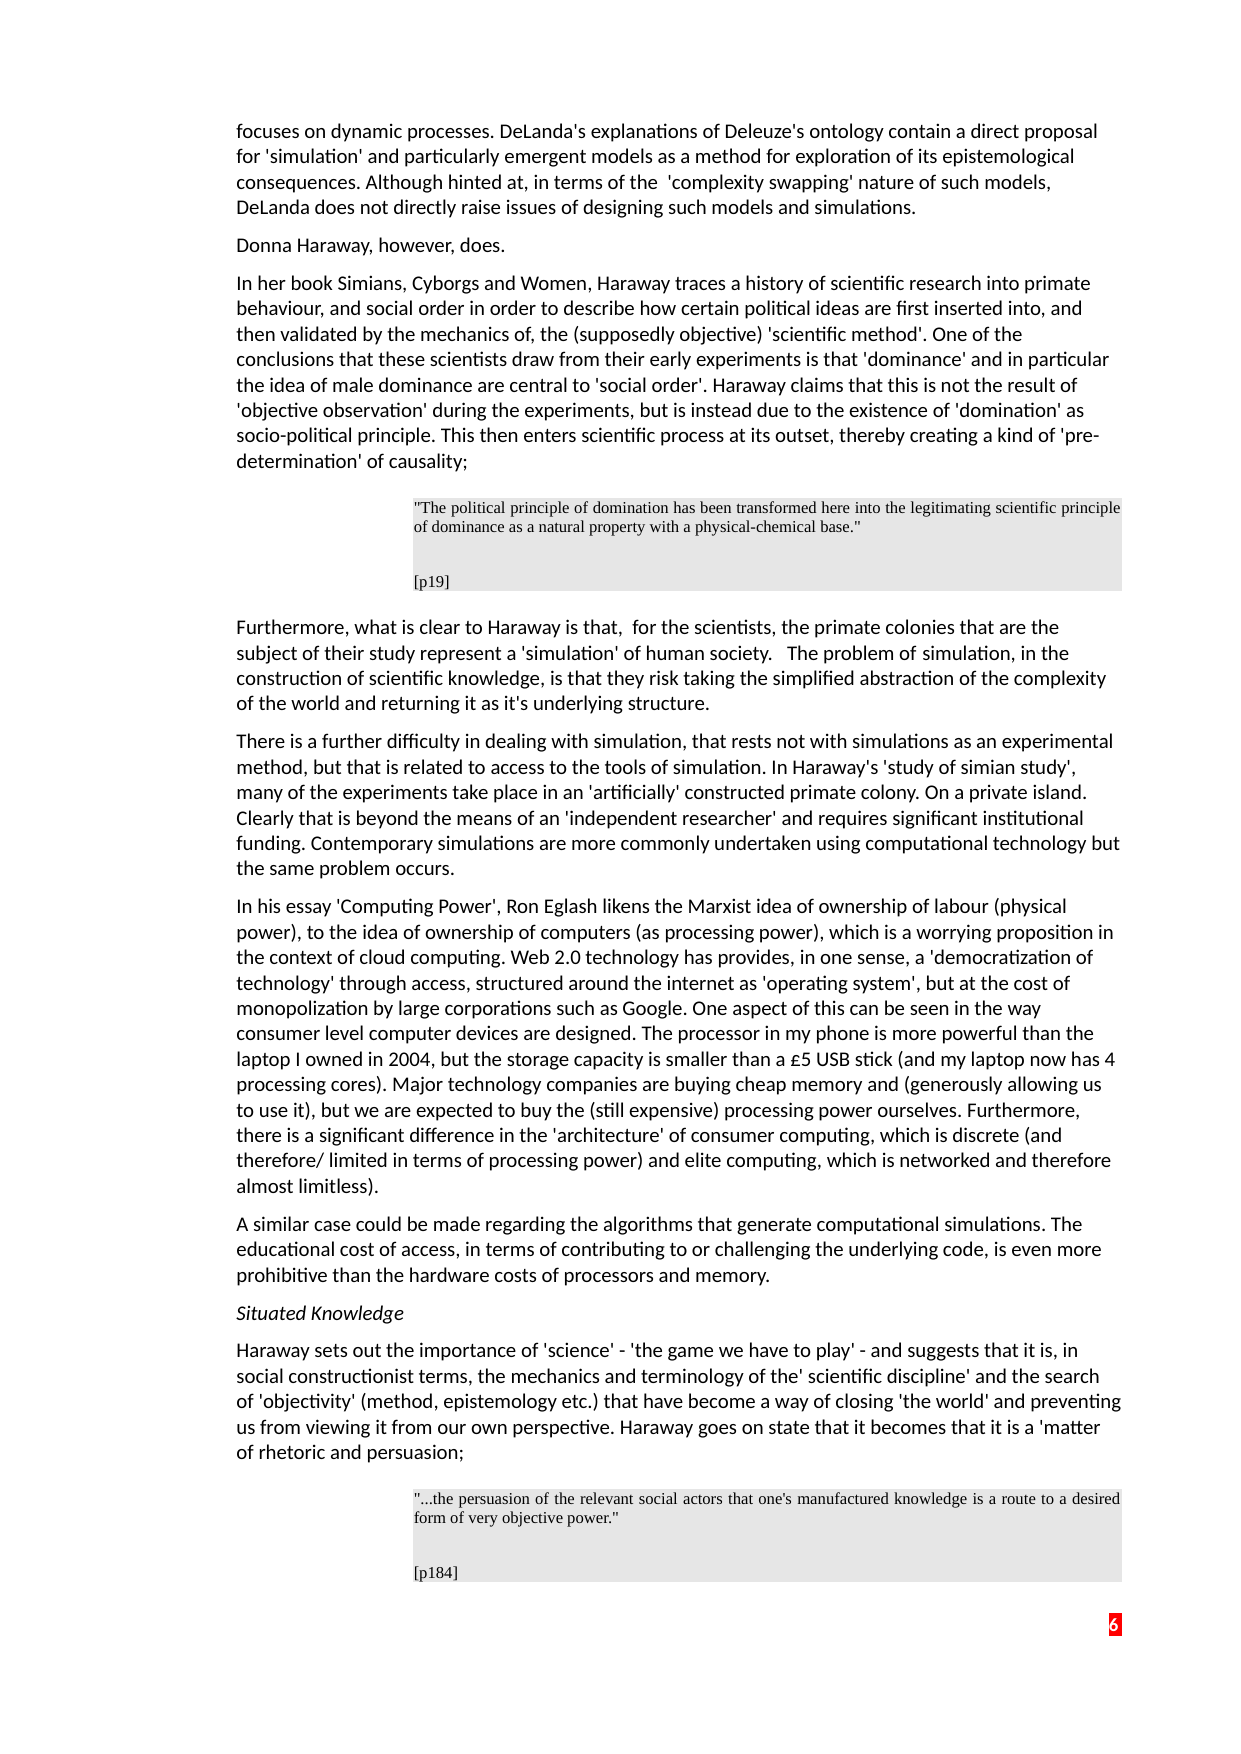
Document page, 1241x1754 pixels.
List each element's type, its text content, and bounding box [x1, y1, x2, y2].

text In his essay 'Computing Power', Ron Eglash likens the Marxist idea of ownership of labour (physical power), to the idea of ownership of computers (as processing power), which is a worrying proposition in the context of cloud computing. Web 2.0 technology has provides, in one sense, a 'democratization of technology' through access, structured around the internet as 'operating system', but at the cost of monopolization by large corporations such as Google. One aspect of this can be seen in the way consumer level computer devices are designed. The processor in my phone is more powerful than the laptop I owned in 2004, but the storage capacity is smaller than a £5 USB stick (and my laptop now has 4 processing cores). Major technology companies are buying cheap memory and (generously allowing us to use it), but we are expected to buy the (still expensive) processing power ourselves. Furthermore, there is a significant difference in the 'architecture' of consumer computing, which is discrete (and therefore/ limited in terms of processing power) and elite computing, which is networked and therefore almost limitless). [236, 893, 1122, 1198]
text There is a further difficulty in dealing with simulation, that rests not with simulations as an experimental method, but that is related to access to the tools of simulation. In Haraway's 'study of simian study', many of the experiments take place in an 'artificially' constructed primate colony. On a private island. Clearly that is beyond the means of an 'independent researcher' and requires significant institutional funding. Contemporary simulations are more commonly undertaken using computational technology but the same problem occurs. [236, 728, 1122, 881]
text focuses on dynamic processes. DeLanda's explanations of Deleuze's ontology contain a direct proposal for 'simulation' and particularly emergent models as a method for exploration of its epistemological consequences. Although hinted at, in terms of the 'complexity swapping' nature of such models, DeLanda does not directly raise issues of designing such models and simulations. [236, 118, 1122, 220]
text Furthermore, what is clear to Haraway is that, for the scientists, the primate colonies that are the subject of their study represent a 'simulation' of human society. The problem of simulation, in the construction of scientific knowledge, is that they risk taking the simplified abstraction of the complexity of the world and returning it as it's underlying structure. [236, 614, 1122, 716]
text "...the persuasion of the relevant social actors that one's manufactured knowledge is a route to a desired form of very objective power." [413, 1489, 1122, 1527]
text [p184] [413, 1563, 1122, 1582]
text Donna Haraway, however, does. [236, 232, 1122, 258]
text [p19] [413, 572, 1122, 591]
text A similar case could be made regarding the algorithms that generate computational simulations. The educational cost of access, in terms of contributing to or challenging the underlying code, is even more prohibitive than the hardware costs of processors and memory. [236, 1211, 1122, 1287]
text "The political principle of domination has been transformed here into the legitimating scientific principle of dominance as a natural property with a physical-chemical base." [413, 498, 1122, 536]
text Haraway sets out the importance of 'science' - 'the game we have to play' - and suggests that it is, in social constructionist terms, the mechanics and terminology of the' scientific discipline' and the search of 'objectivity' (method, epistemology etc.) that have become a way of closing 'the world' and preventing us from viewing it from our own perspective. Haraway goes on state that it becomes that it is a 'matter of rhetoric and persuasion; [236, 1338, 1122, 1465]
text In her book Simians, Cyborgs and Women, Haraway traces a history of scientific research into primate behaviour, and social order in order to describe how certain political ideas are first inserted into, and then validated by the mechanics of, the (supposedly objective) 'scientific method'. One of the conclusions that these scientists draw from their early experiments is that 'dominance' and in particular the idea of male dominance are central to 'social order'. Haraway claims that this is not the result of 'objective observation' during the experiments, but is instead due to the existence of 'domination' as socio-political principle. This then enters scientific process at its outset, thereby creating a kind of 'pre-determination' of causality; [236, 270, 1122, 473]
text Situated Knowledge [236, 1300, 1122, 1325]
